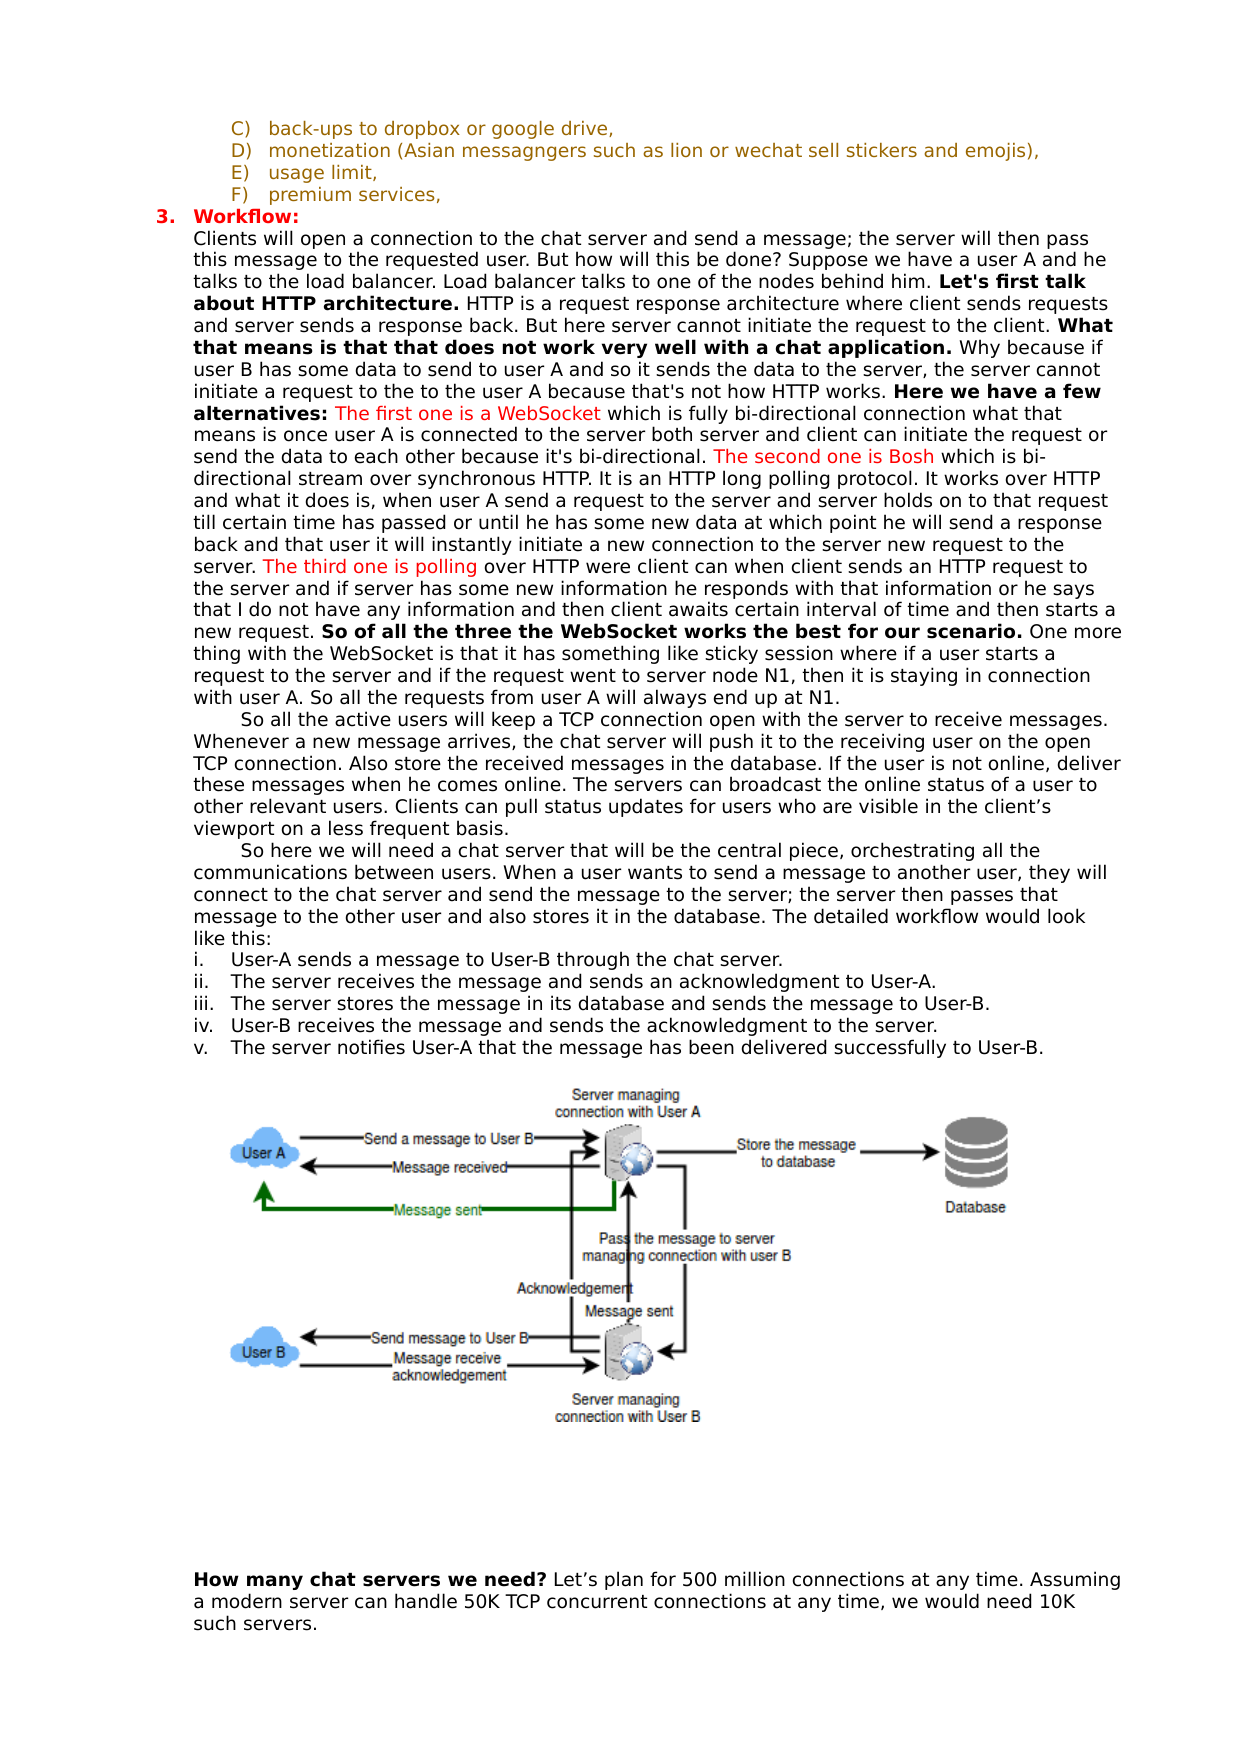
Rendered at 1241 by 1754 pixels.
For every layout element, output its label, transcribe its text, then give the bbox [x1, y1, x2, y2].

list User-B receives the message and sends the acknowledgment to the server. [193, 1015, 1122, 1037]
list Workflow: [156, 206, 1122, 227]
list How many chat servers we need? Let’s plan for 500 million connections at any time. Assuming a modern server can handle 50K TCP concurrent connections at any time, we would need 10K such servers. [156, 1569, 1122, 1634]
list usage limit, [231, 162, 1122, 184]
list premium services, [231, 184, 1122, 206]
list The server stores the message in its database and sends the message to User-B. [193, 993, 1122, 1015]
list So here we will need a chat server that will be the central piece, orchestrating all the communications between users. When a user wants to send a message to another user, they will connect to the chat server and send the message to the server; the server then passes that message to the other user and also stores it in the database. The detailed workflow would look like this: [156, 840, 1122, 949]
list The server receives the message and sends an acknowledgment to User-A. [193, 971, 1122, 993]
picture [228, 1087, 1012, 1422]
list The server notifies User-A that the message has been delivered successfully to User-B. [193, 1037, 1122, 1059]
list Clients will open a connection to the chat server and send a message; the server will then pass this message to the requested user. But how will this be done? Suppose we have a user A and he talks to the load balancer. Load balancer talks to one of the nodes behind him. Let's first talk about HTTP architecture. HTTP is a request response architecture where client sends requests and server sends a response back. But here server cannot initiate the request to the client. What that means is that that does not work very well with a chat application. Why because if user B has some data to send to user A and so it sends the data to the server, the server cannot initiate a request to the to the user A because that's not how HTTP works. Here we have a few alternatives: The first one is a WebSocket which is fully bi-directional connection what that means is once user A is connected to the server both server and client can initiate the request or send the data to each other because it's bi-directional. The second one is Bosh which is bi-directional stream over synchronous HTTP. It is an HTTP long polling protocol. It works over HTTP and what it does is, when user A send a request to the server and server holds on to that request till certain time has passed or until he has some new data at which point he will send a response back and that user it will instantly initiate a new connection to the server new request to the server. The third one is polling over HTTP were client can when client sends an HTTP request to the server and if server has some new information he responds with that information or he says that I do not have any information and then client awaits certain interval of time and then starts a new request. So of all the three the WebSocket works the best for our scenario. One more thing with the WebSocket is that it has something like sticky session where if a user starts a request to the server and if the request went to server node N1, then it is staying in connection with user A. So all the requests from user A will always end up at N1. [156, 227, 1122, 709]
list monetization (Asian messagngers such as lion or wechat sell stickers and emojis), [231, 140, 1122, 162]
list User-A sends a message to User-B through the chat server. [193, 949, 1122, 971]
list back-ups to dropbox or google drive, [231, 118, 1122, 140]
list So all the active users will keep a TCP connection open with the server to receive messages. Whenever a new message arrives, the chat server will push it to the receiving user on the open TCP connection. Also store the received messages in the database. If the user is not online, deliver these messages when he comes online. The servers can broadcast the online status of a user to other relevant users. Clients can pull status updates for users who are visible in the client’s viewport on a less frequent basis. [156, 709, 1122, 840]
